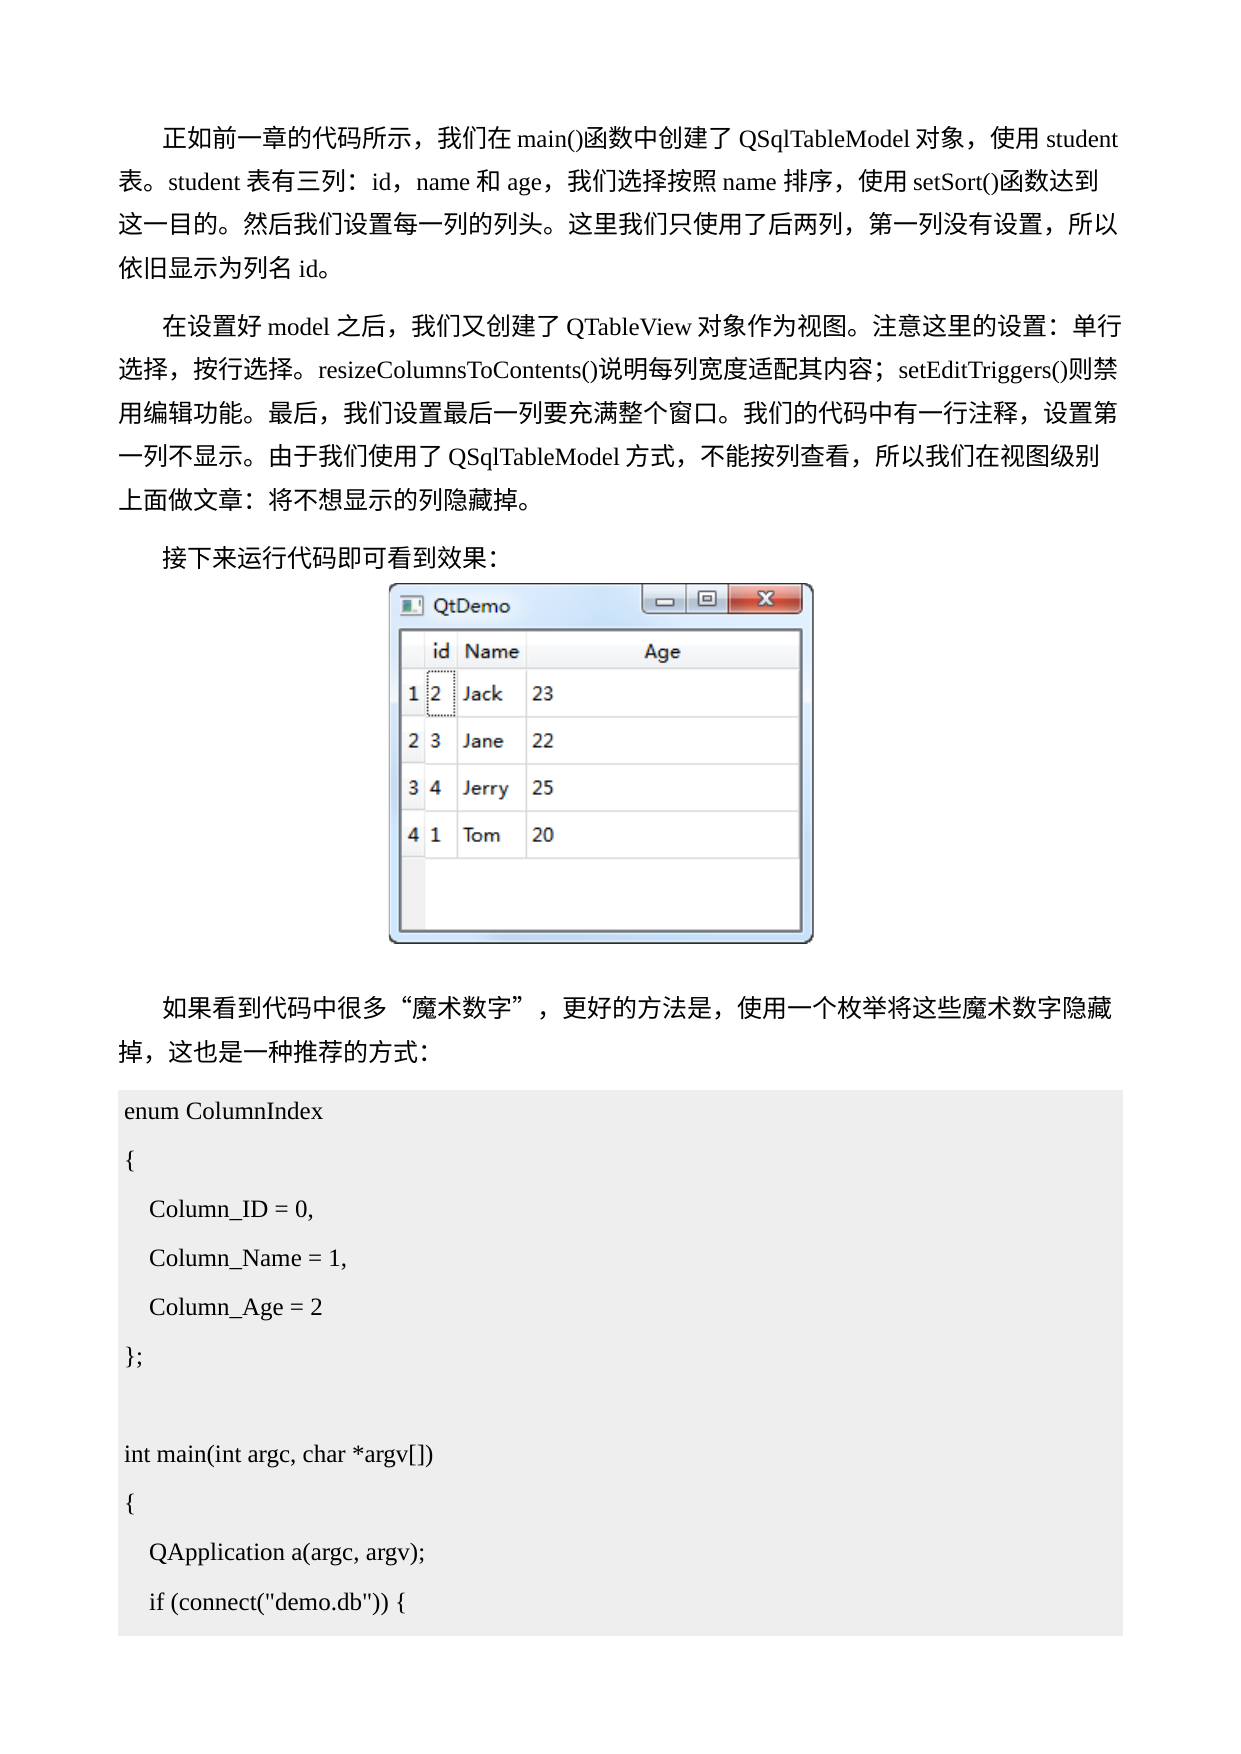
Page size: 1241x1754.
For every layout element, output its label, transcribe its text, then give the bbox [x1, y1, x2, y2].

text 接下来运行代码即可看到效果： [118, 538, 1122, 574]
text 正如前一章的代码所示，我们在main()函数中创建了QSqlTableModel对象，使用 student 表。student 表有三列：id，name 和 age，我们选择按照 name 排序，使用setSort()函数达到这一目的。然后我们设置每一列的列头。这里我们只使用了后两列，第一列没有设置，所以依旧显示为列名 id。 [118, 118, 1122, 285]
text 如果看到代码中很多“魔术数字”，更好的方法是，使用一个枚举将这些魔术数字隐藏掉，这也是一种推荐的方式： [118, 989, 1122, 1068]
table_header enum ColumnIndex { Column_ID = 0, Column_Name = 1, Column_Age = 2 }; int main(int argc, char *argv[]) { QApplication a(argc, argv); if (connect("demo.db")) { [118, 1090, 1123, 1636]
picture [388, 583, 814, 944]
text 在设置好 model 之后，我们又创建了QTableView对象作为视图。注意这里的设置：单行选择，按行选择。resizeColumnsToContents()说明每列宽度适配其内容；setEditTriggers()则禁用编辑功能。最后，我们设置最后一列要充满整个窗口。我们的代码中有一行注释，设置第一列不显示。由于我们使用了QSqlTableModel方式，不能按列查看，所以我们在视图级别上面做文章：将不想显示的列隐藏掉。 [118, 306, 1122, 516]
